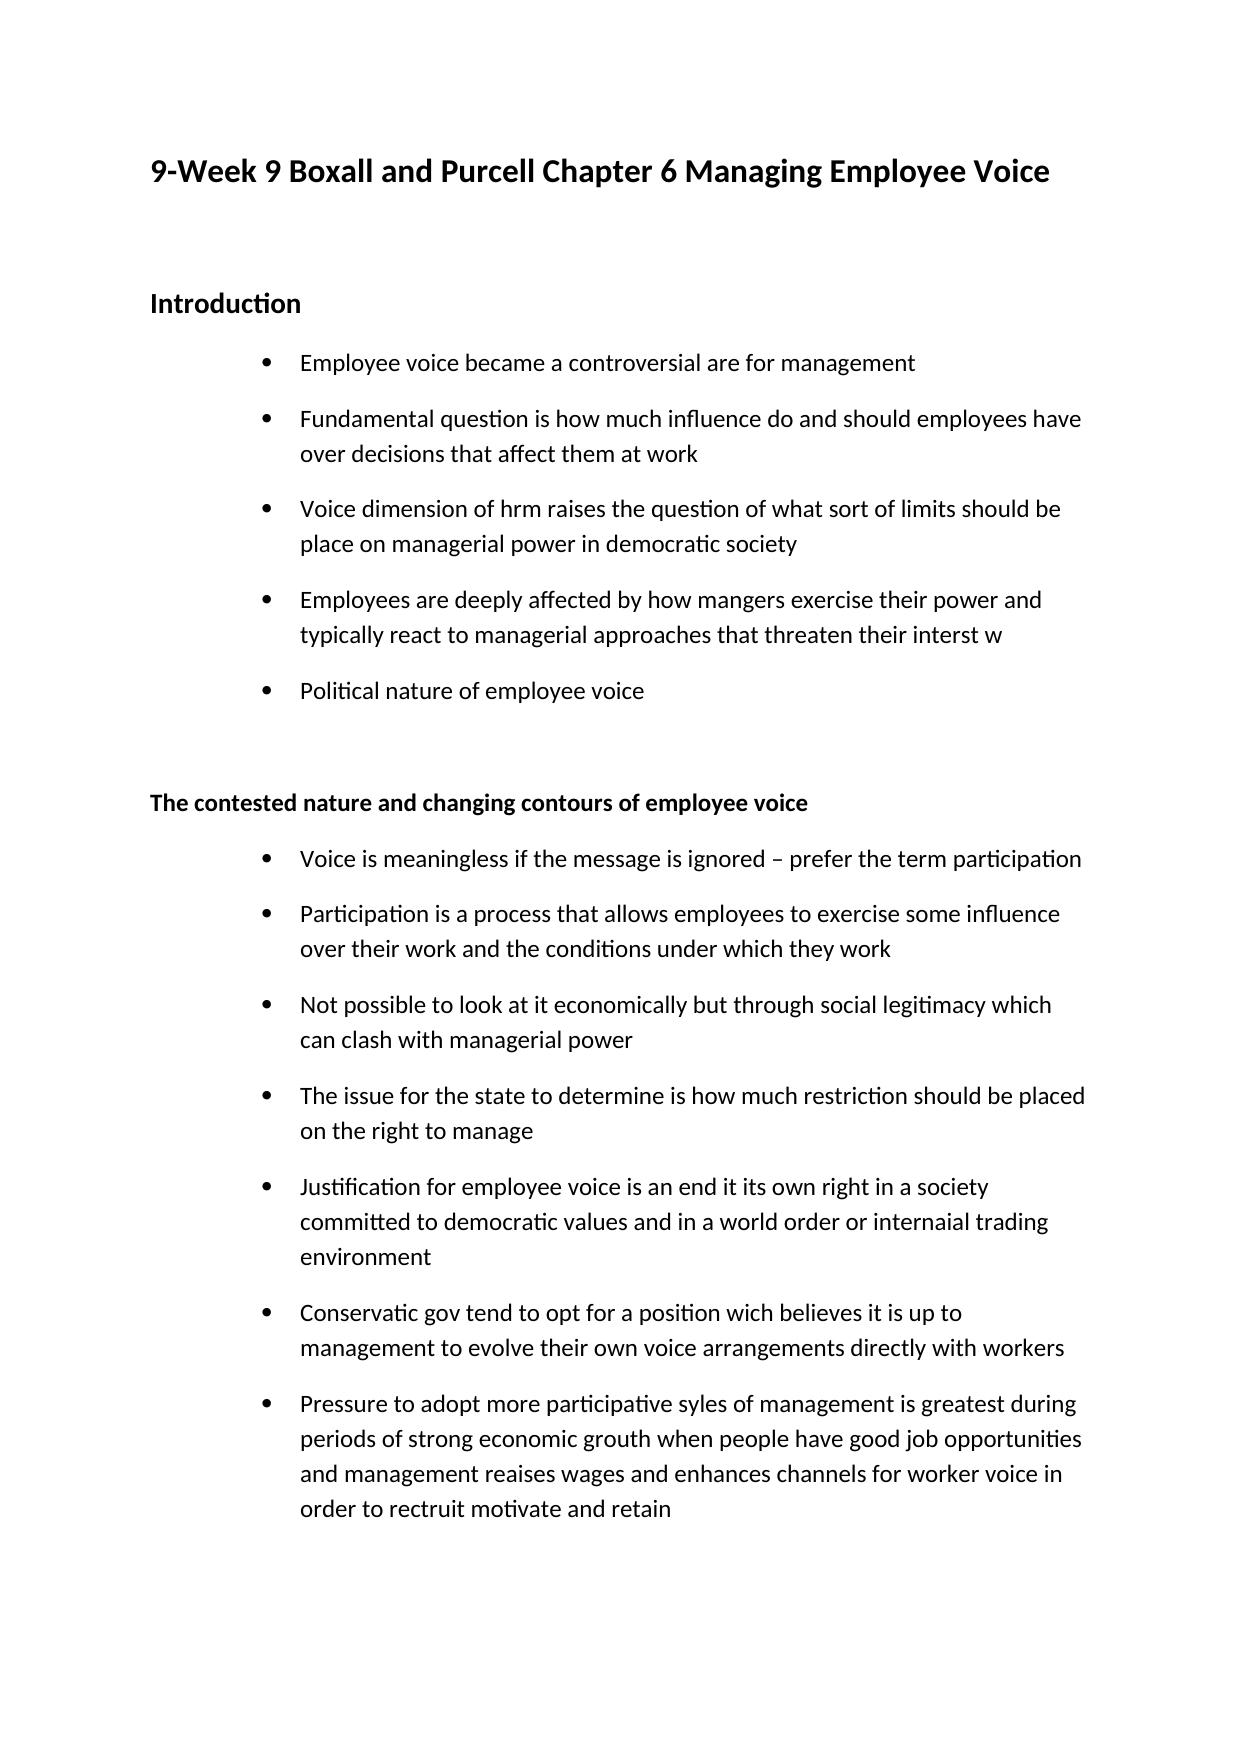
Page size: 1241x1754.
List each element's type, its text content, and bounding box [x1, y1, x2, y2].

list Conservatic gov tend to opt for a position wich believes it is up to management to evolve their own voice arrangements directly with workers [262, 1297, 1090, 1362]
list Voice dimension of hrm raises the question of what sort of limits should be place on managerial power in democratic society [262, 494, 1090, 559]
list Pressure to adopt more participative syles of management is greatest during periods of strong economic grouth when people have good job opportunities and management reaises wages and enhances channels for worker voice in order to rectruit motivate and retain [262, 1388, 1090, 1523]
list Participation is a process that allows employees to exercise some influence over their work and the conditions under which they work [262, 899, 1090, 964]
list The issue for the state to determine is how much restriction should be placed on the right to manage [262, 1080, 1090, 1146]
text Introduction [150, 285, 1090, 321]
list Justification for employee voice is an end it its own right in a society committed to democratic values and in a world order or internaial trading environment [262, 1171, 1090, 1272]
list Employees are deeply affected by how mangers exercise their power and typically react to managerial approaches that threaten their interst w [262, 584, 1090, 650]
list Employee voice became a controversial are for management [262, 347, 1090, 377]
list Voice is meaningless if the message is ignored – prefer the term participation [262, 843, 1090, 873]
text 9-Week 9 Boxall and Purcell Chapter 6 Managing Employee Voice [150, 150, 1090, 191]
text The contested nature and changing contours of employee voice [150, 787, 1090, 817]
list Political nature of employee voice [262, 675, 1090, 706]
list Fundamental question is how much influence do and should employees have over decisions that affect them at work [262, 403, 1090, 468]
list Not possible to look at it economically but through social legitimacy which can clash with managerial power [262, 989, 1090, 1055]
